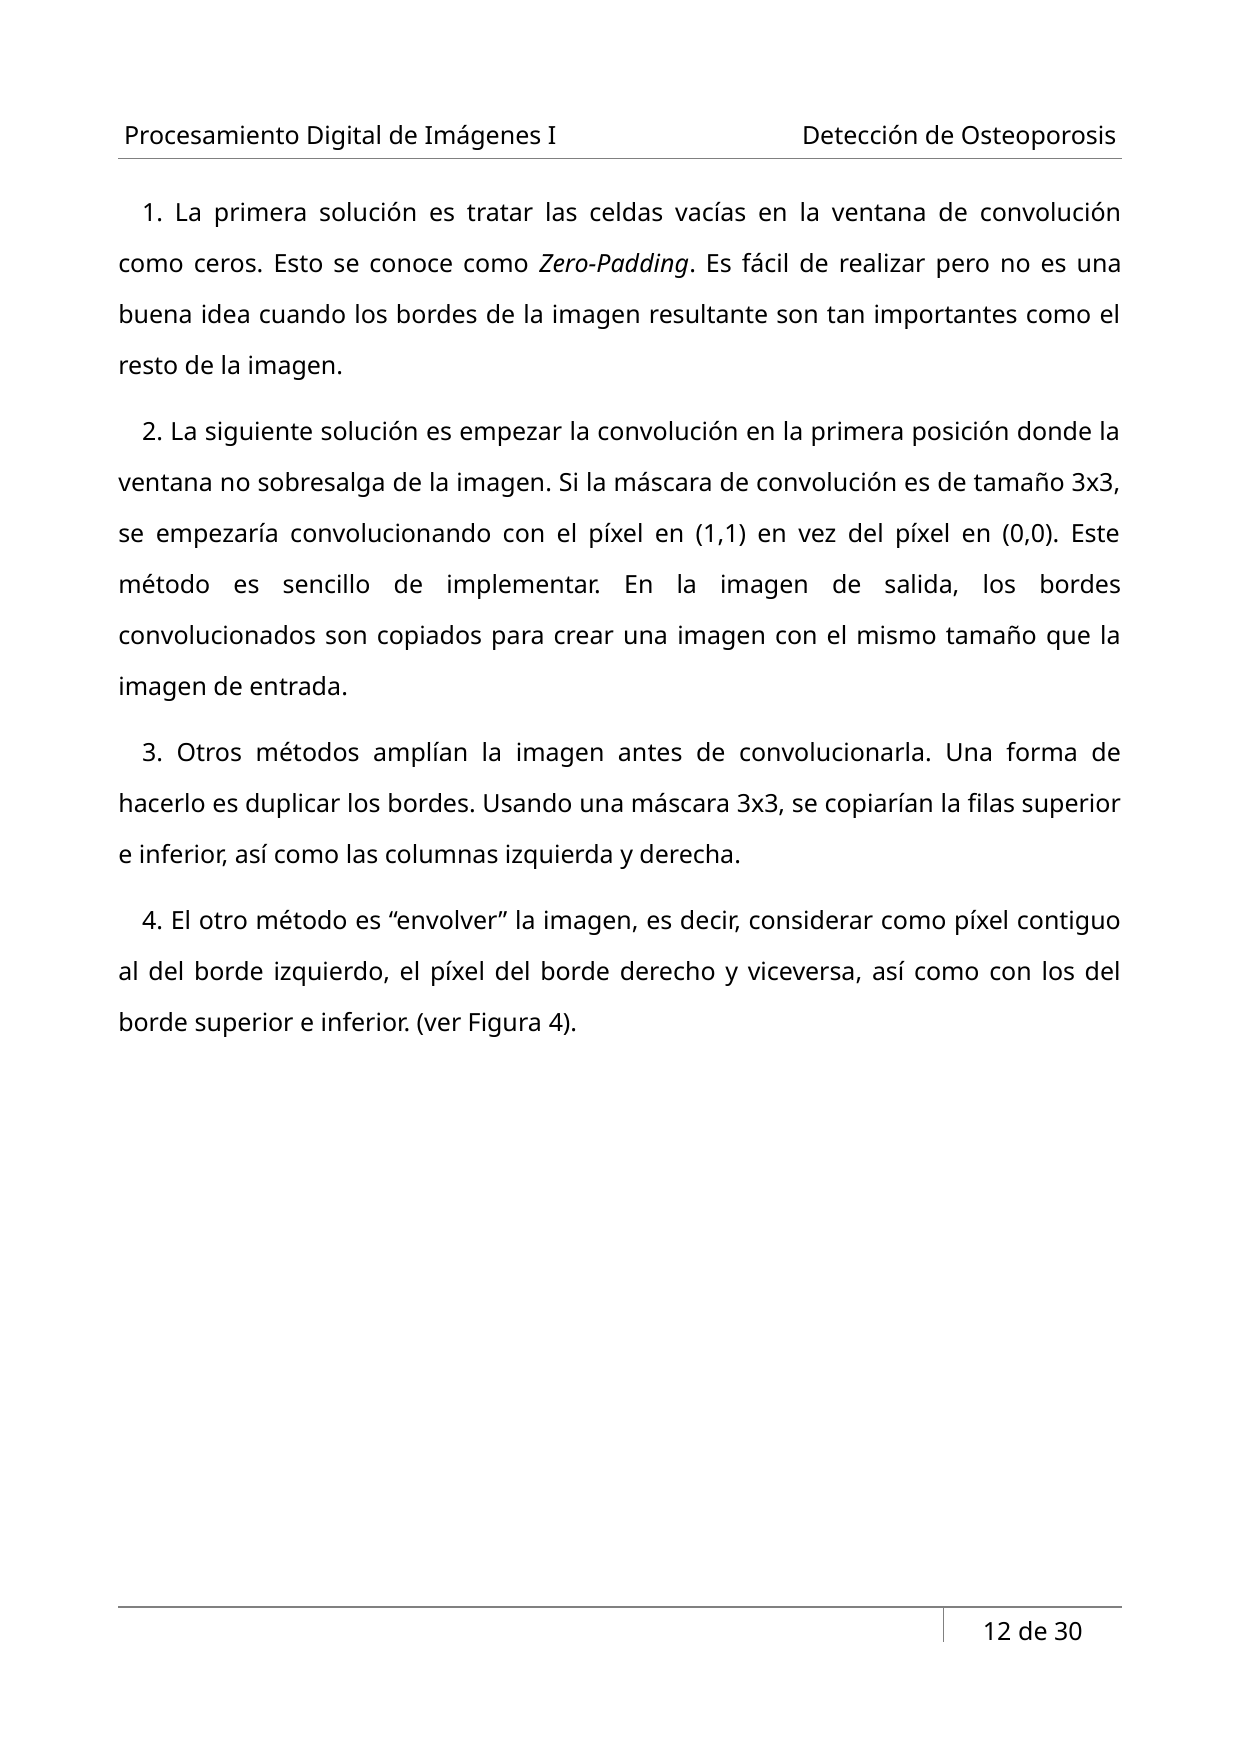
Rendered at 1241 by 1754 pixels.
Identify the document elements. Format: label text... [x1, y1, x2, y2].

list La siguiente solución es empezar la convolución en la primera posición donde la ventana no sobresalga de la imagen. Si la máscara de convolución es de tamaño 3x3, se empezaría convolucionando con el píxel en (1,1) en vez del píxel en (0,0). Este método es sencillo de implementar. En la imagen de salida, los bordes convolucionados son copiados para crear una imagen con el mismo tamaño que la imagen de entrada. [118, 414, 1122, 703]
list La primera solución es tratar las celdas vacías en la ventana de convolución como ceros. Esto se conoce como Zero-Padding. Es fácil de realizar pero no es una buena idea cuando los bordes de la imagen resultante son tan importantes como el resto de la imagen. [118, 195, 1122, 382]
list Otros métodos amplían la imagen antes de convolucionarla. Una forma de hacerlo es duplicar los bordes. Usando una máscara 3x3, se copiarían la filas superior e inferior, así como las columnas izquierda y derecha. [118, 735, 1122, 871]
list El otro método es “envolver” la imagen, es decir, considerar como píxel contiguo al del borde izquierdo, el píxel del borde derecho y viceversa, así como con los del borde superior e inferior. (ver Figura 4). [118, 902, 1122, 1039]
